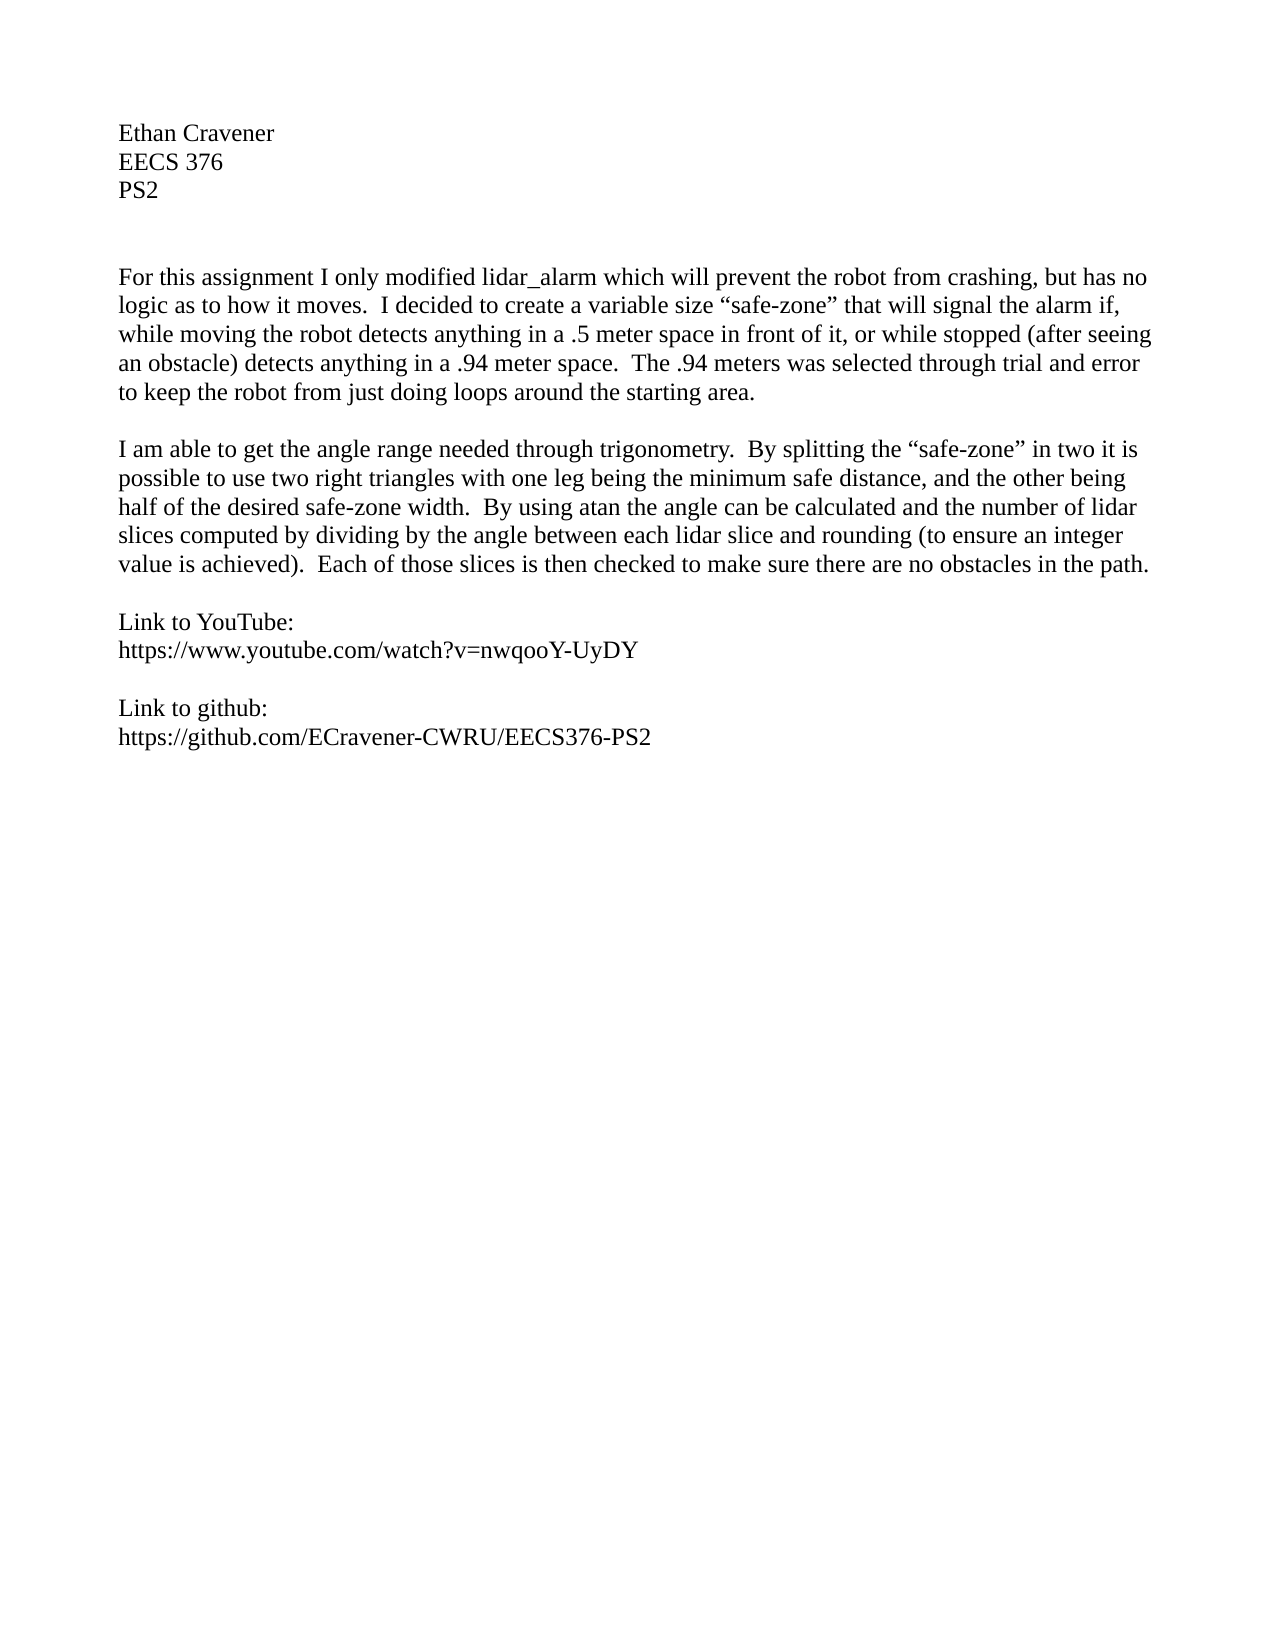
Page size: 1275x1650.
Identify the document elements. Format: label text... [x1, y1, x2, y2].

text PS2 [118, 176, 1157, 204]
text Ethan Cravener [118, 118, 1157, 147]
text Link to github: [118, 693, 1157, 722]
text EECS 376 [118, 147, 1157, 176]
text Link to YouTube: [118, 607, 1157, 636]
text For this assignment I only modified lidar_alarm which will prevent the robot from crashing, but has no logic as to how it moves. I decided to create a variable size “safe-zone” that will signal the alarm if, while moving the robot detects anything in a .5 meter space in front of it, or while stopped (after seeing an obstacle) detects anything in a .94 meter space. The .94 meters was selected through trial and error to keep the robot from just doing loops around the starting area. [118, 262, 1157, 406]
text https://github.com/ECravener-CWRU/EECS376-PS2 [118, 722, 1157, 751]
text I am able to get the angle range needed through trigonometry. By splitting the “safe-zone” in two it is possible to use two right triangles with one leg being the minimum safe distance, and the other being half of the desired safe-zone width. By using atan the angle can be calculated and the number of lidar slices computed by dividing by the angle between each lidar slice and rounding (to ensure an integer value is achieved). Each of those slices is then checked to make sure there are no obstacles in the path. [118, 434, 1157, 578]
text https://www.youtube.com/watch?v=nwqooY-UyDY [118, 636, 1157, 664]
